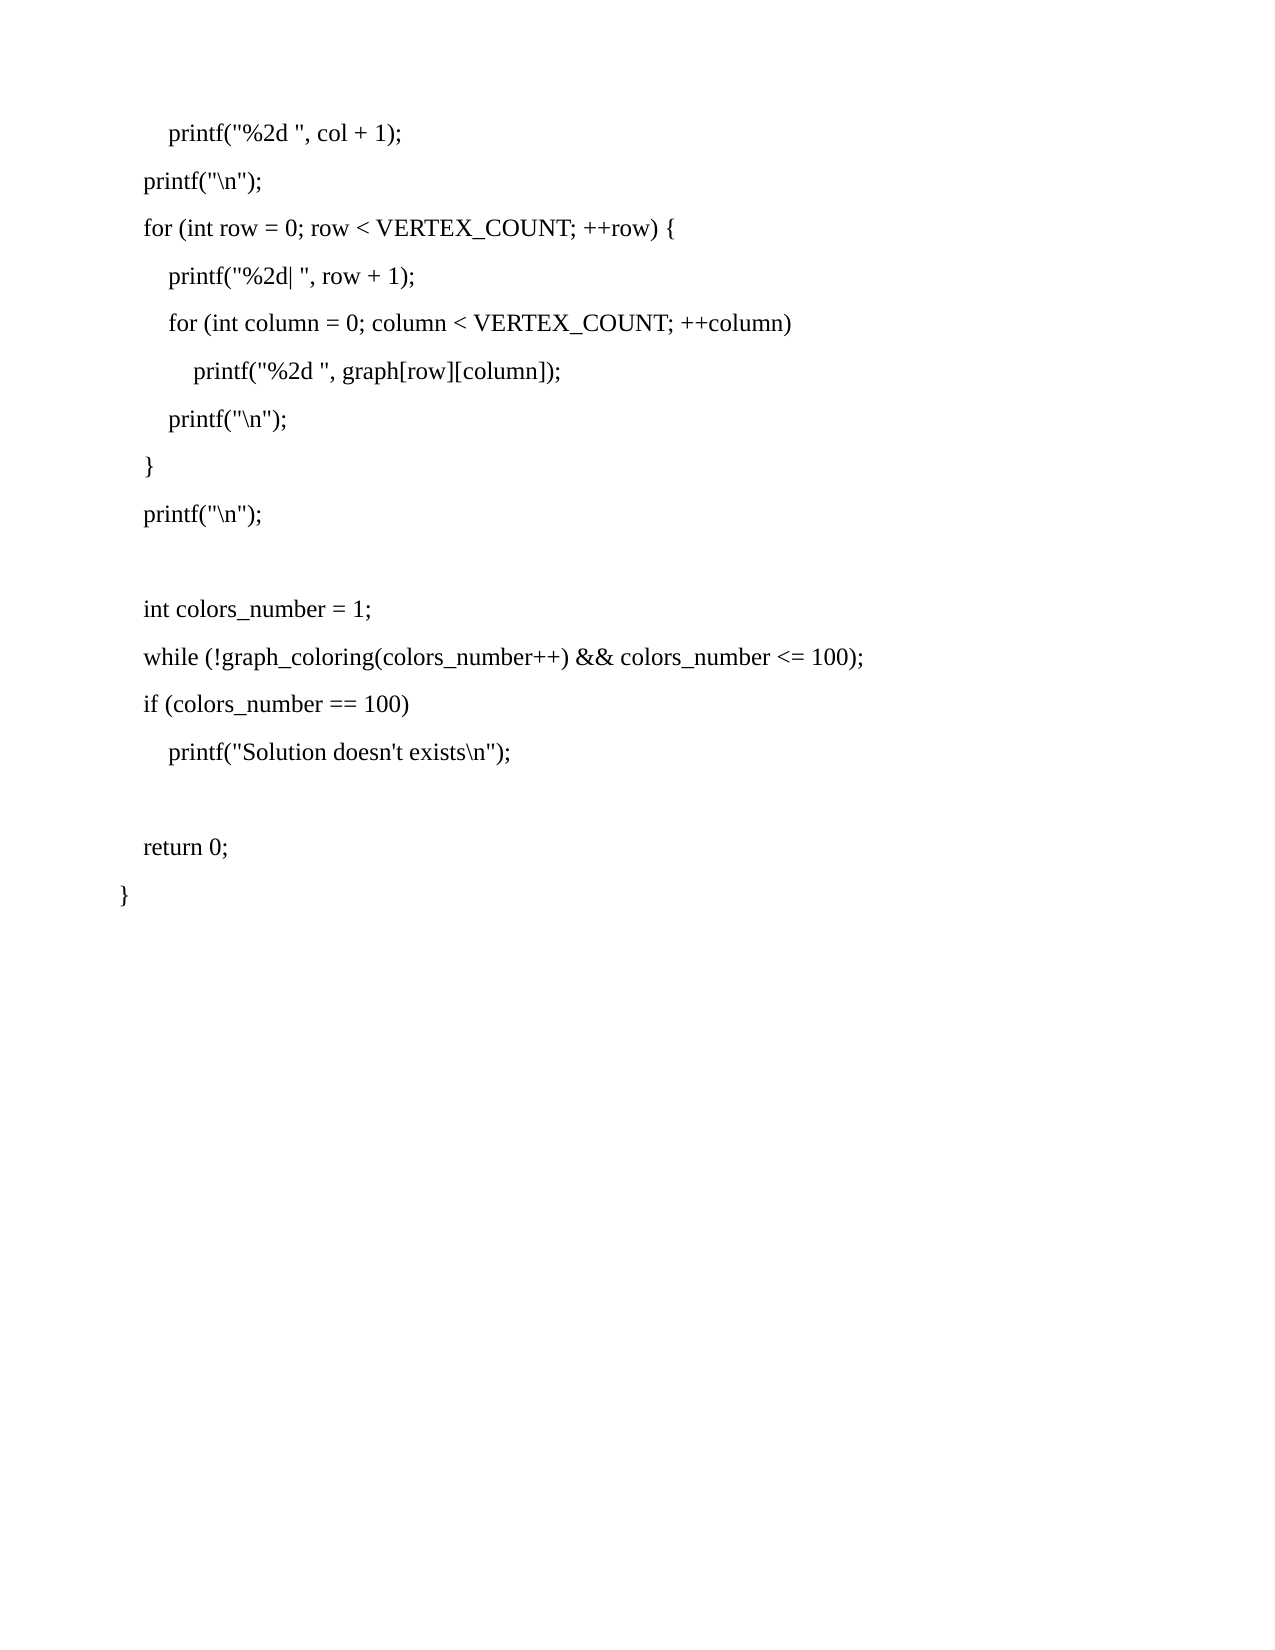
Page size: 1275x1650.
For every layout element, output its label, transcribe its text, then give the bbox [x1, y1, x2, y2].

text printf("%2d ", graph[row][column]); [118, 356, 1157, 385]
text while (!graph_coloring(colors_number++) && colors_number <= 100); [118, 642, 1157, 671]
text printf("%2d| ", row + 1); [118, 261, 1157, 290]
text printf("%2d ", col + 1); [118, 118, 1157, 147]
text } [118, 451, 1157, 480]
text if (colors_number == 100) [118, 689, 1157, 718]
text return 0; [118, 832, 1157, 861]
text } [118, 880, 1157, 908]
text for (int column = 0; column < VERTEX_COUNT; ++column) [118, 308, 1157, 337]
text printf("\n"); [118, 166, 1157, 194]
text int colors_number = 1; [118, 594, 1157, 623]
text for (int row = 0; row < VERTEX_COUNT; ++row) { [118, 213, 1157, 242]
text printf("Solution doesn't exists\n"); [118, 737, 1157, 766]
text printf("\n"); [118, 499, 1157, 528]
text printf("\n"); [118, 404, 1157, 432]
